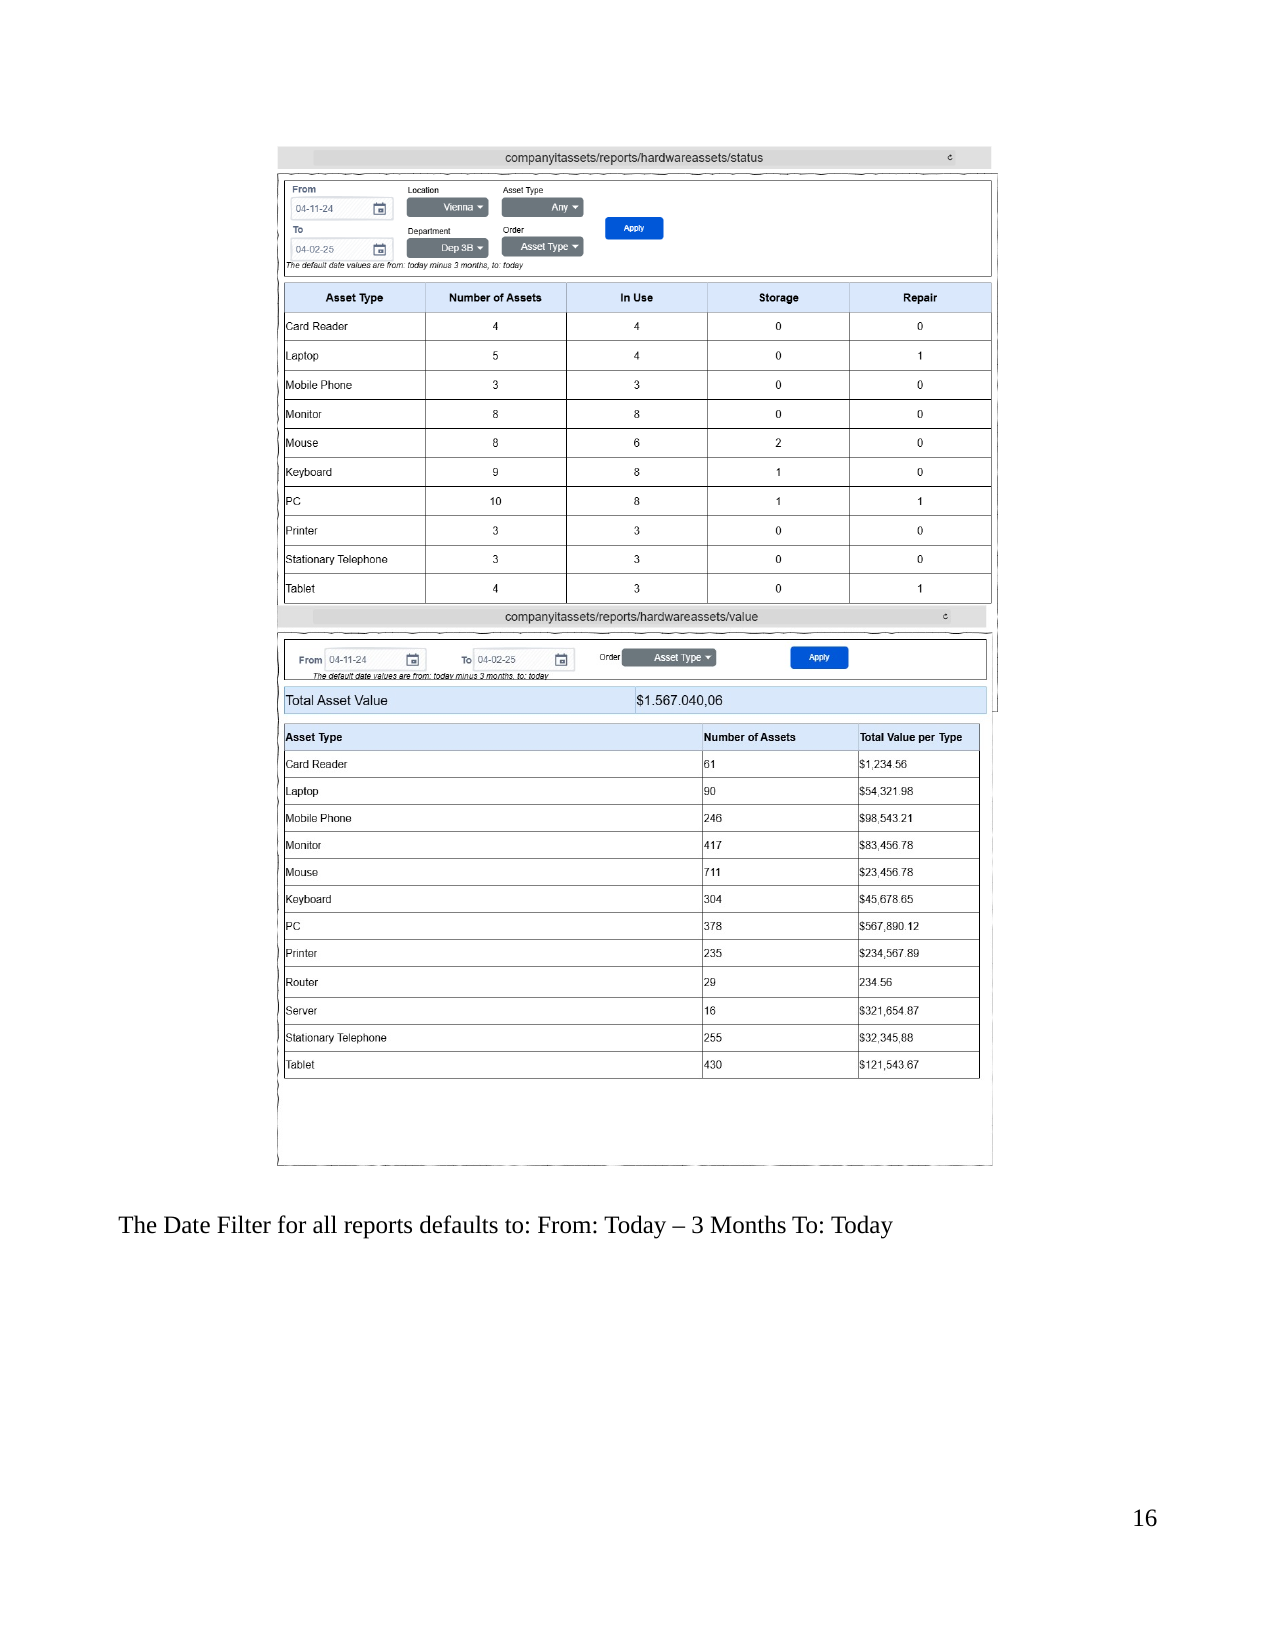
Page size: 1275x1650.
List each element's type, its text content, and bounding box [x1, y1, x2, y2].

picture [277, 146, 998, 1166]
text The Date Filter for all reports defaults to: From: Today – 3 Months To: Today [118, 1211, 1157, 1239]
